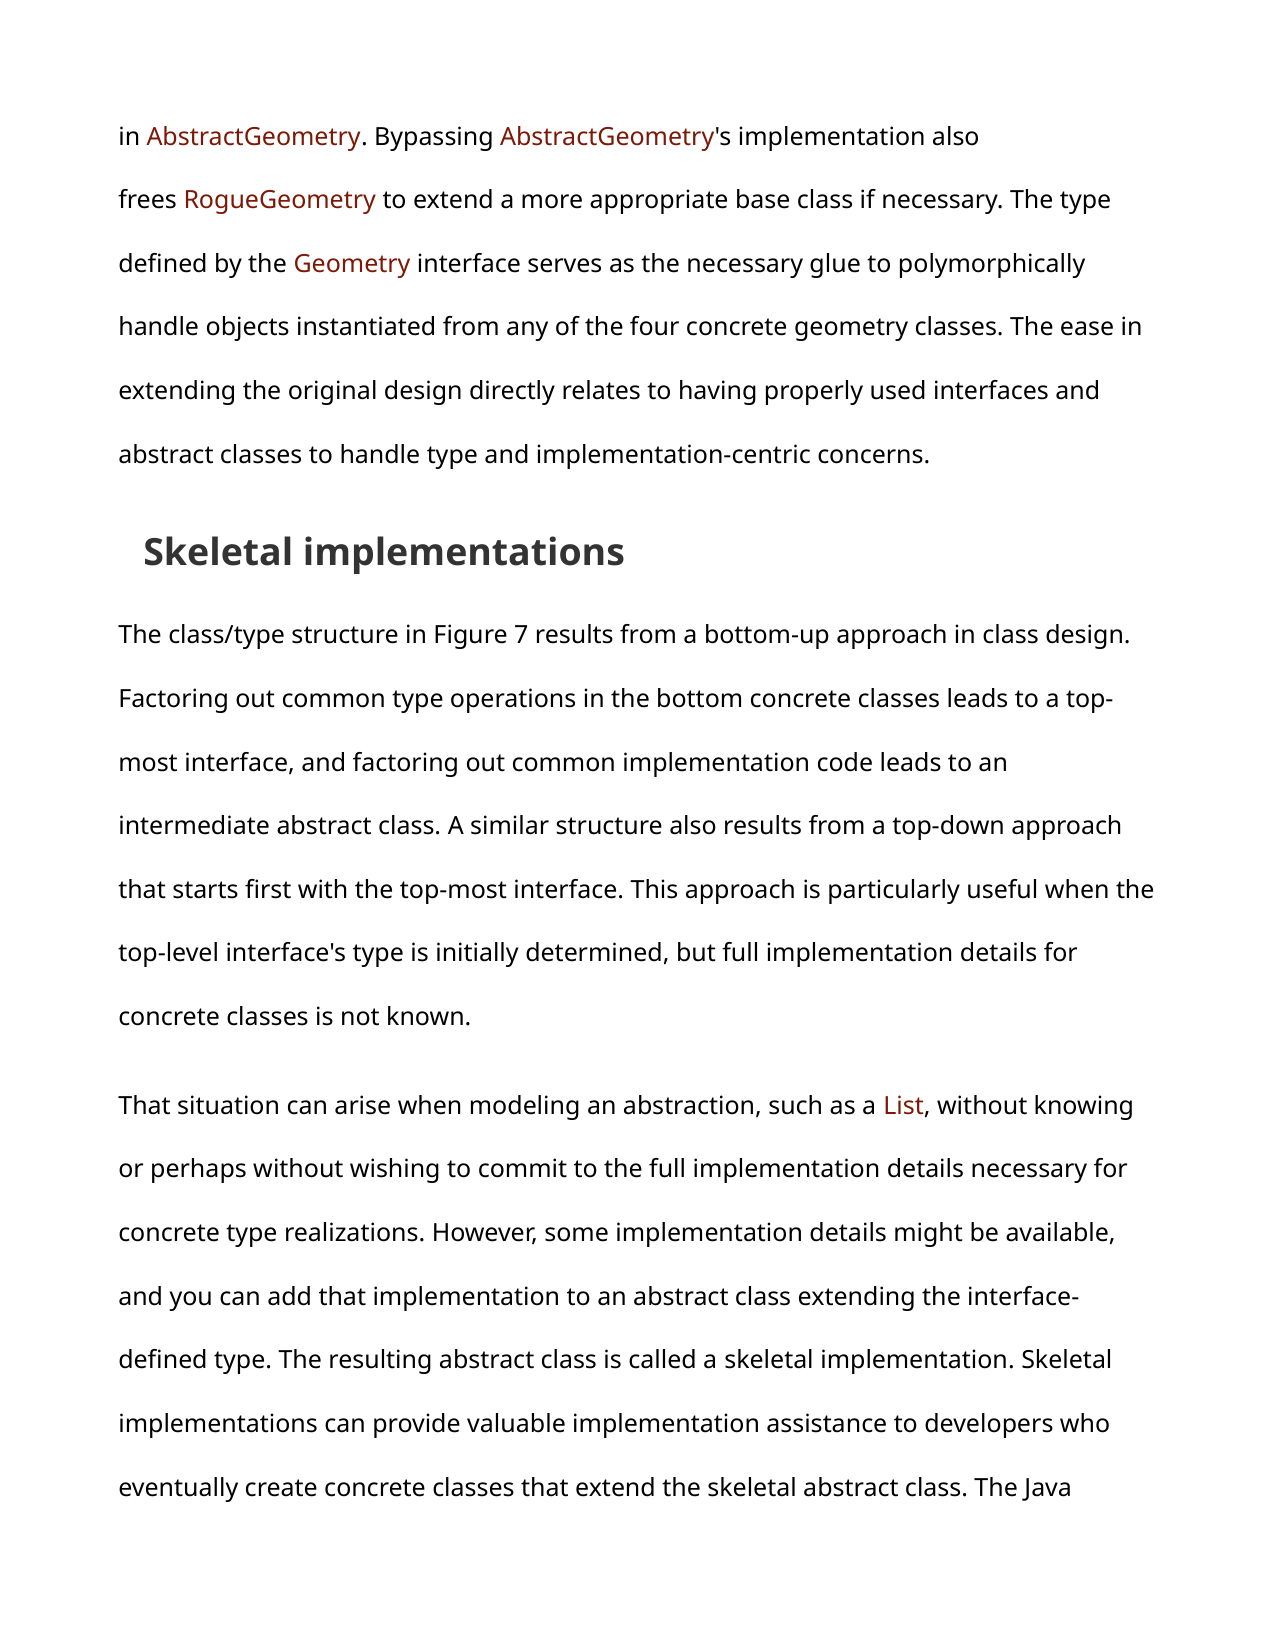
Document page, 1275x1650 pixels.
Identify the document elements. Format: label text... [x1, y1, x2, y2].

text The class/type structure in Figure 7 results from a bottom-up approach in class design. Factoring out common type operations in the bottom concrete classes leads to a top-most interface, and factoring out common implementation code leads to an intermediate abstract class. A similar structure also results from a top-down approach that starts first with the top-most interface. This approach is particularly useful when the top-level interface's type is initially determined, but full implementation details for concrete classes is not known. [118, 617, 1157, 1033]
subtitle Skeletal implementations [143, 525, 1157, 576]
text in AbstractGeometry. Bypassing AbstractGeometry's implementation also frees RogueGeometry to extend a more appropriate base class if necessary. The type defined by the Geometry interface serves as the necessary glue to polymorphically handle objects instantiated from any of the four concrete geometry classes. The ease in extending the original design directly relates to having properly used interfaces and abstract classes to handle type and implementation-centric concerns. [118, 118, 1157, 470]
text That situation can arise when modeling an abstraction, such as a List, without knowing or perhaps without wishing to commit to the full implementation details necessary for concrete type realizations. However, some implementation details might be available, and you can add that implementation to an abstract class extending the interface-defined type. The resulting abstract class is called a skeletal implementation. Skeletal implementations can provide valuable implementation assistance to developers who eventually create concrete classes that extend the skeletal abstract class. The Java [118, 1087, 1157, 1503]
